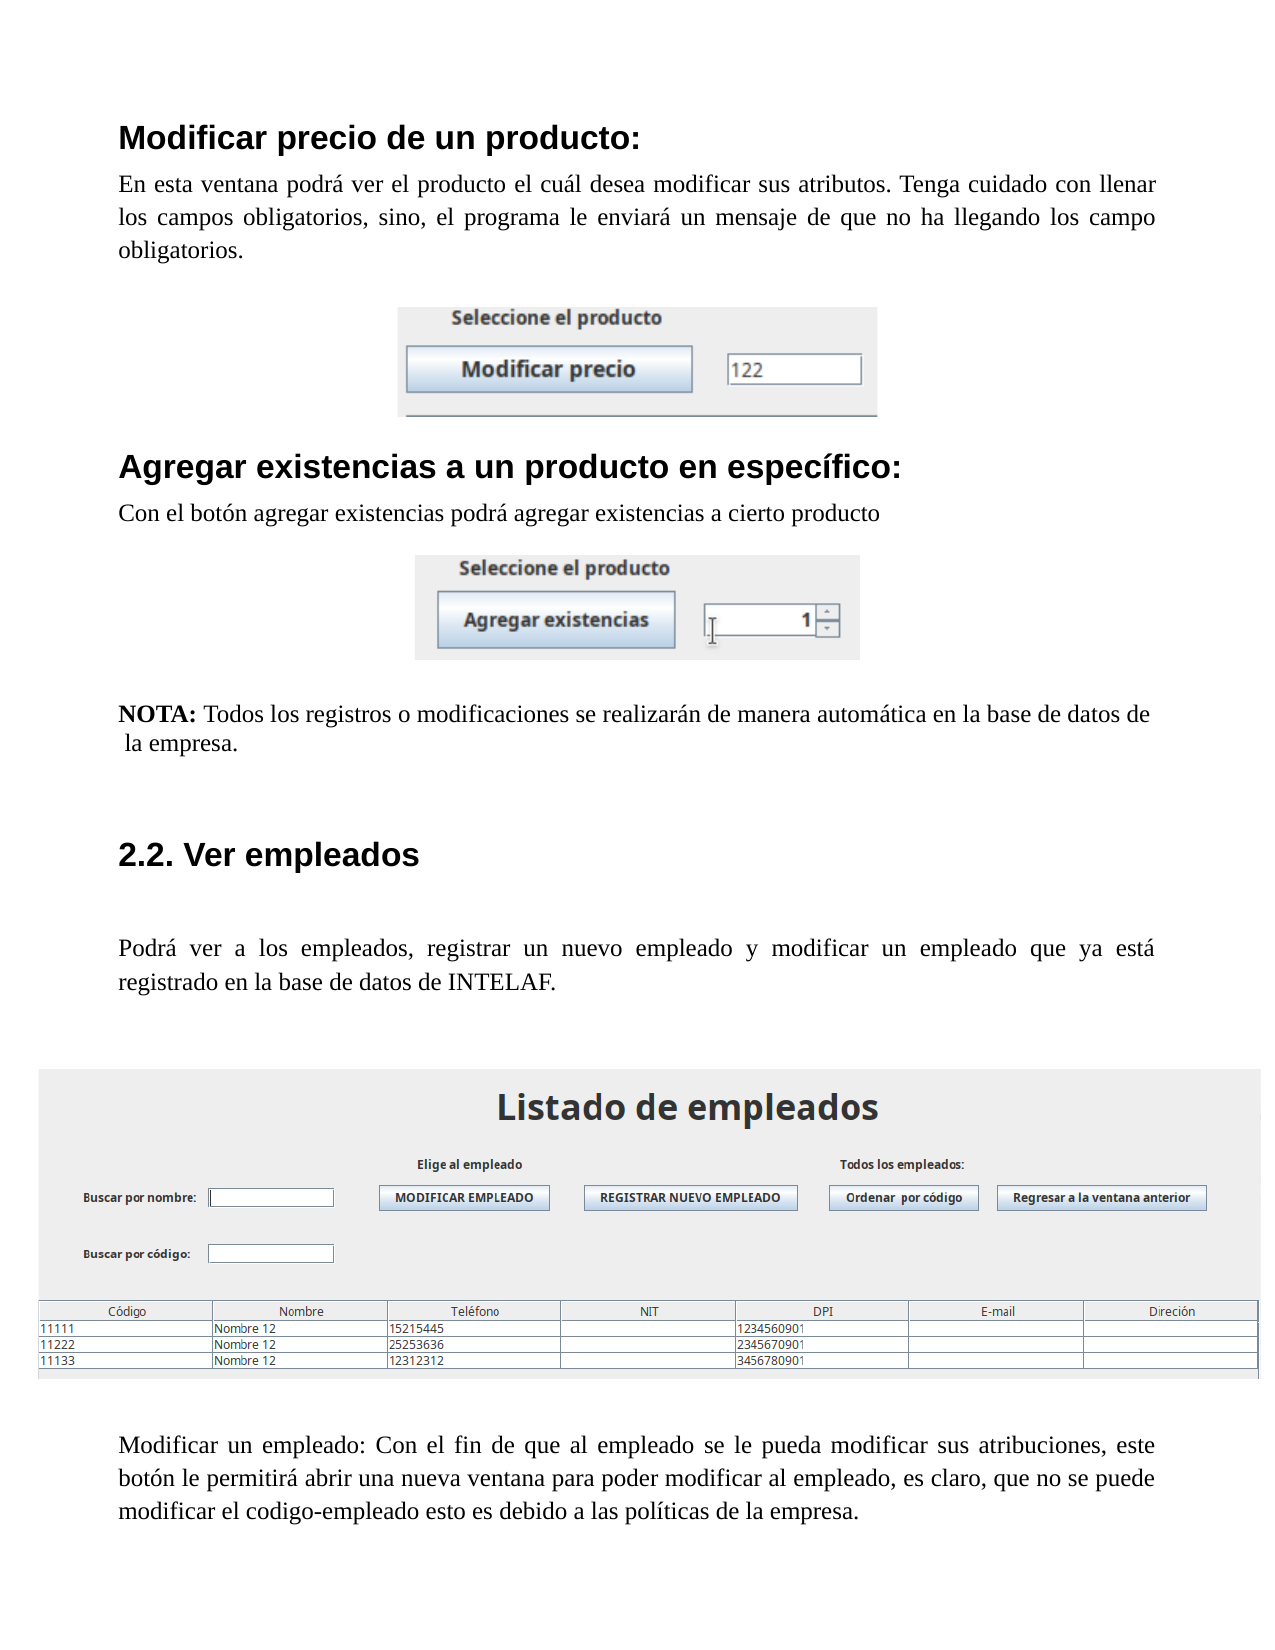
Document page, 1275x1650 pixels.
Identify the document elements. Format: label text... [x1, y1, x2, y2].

subtitle Agregar existencias a un producto en específico: [118, 447, 1157, 485]
text NOTA: Todos los registros o modificaciones se realizarán de manera automática en la base de datos de [118, 699, 1157, 728]
text la empresa. [118, 728, 1157, 756]
text En esta ventana podrá ver el producto el cuál desea modificar sus atributos. Tenga cuidado con llenar los campos obligatorios, sino, el programa le enviará un mensaje de que no ha llegando los campo obligatorios. [118, 169, 1157, 264]
text Modificar un empleado: Con el fin de que al empleado se le pueda modificar sus atribuciones, este botón le permitirá abrir una nueva ventana para poder modificar al empleado, es claro, que no se puede modificar el codigo-empleado esto es debido a las políticas de la empresa. [118, 1430, 1157, 1525]
text Podrá ver a los empleados, registrar un nuevo empleado y modificar un empleado que ya está registrado en la base de datos de INTELAF. [118, 933, 1157, 995]
subtitle 2.2. Ver empleados [118, 835, 1157, 873]
subtitle Modificar precio de un producto: [118, 118, 1157, 157]
text Con el botón agregar existencias podrá agregar existencias a cierto producto [118, 498, 1157, 526]
picture [38, 1069, 1261, 1379]
picture [397, 307, 878, 417]
picture [414, 555, 860, 660]
